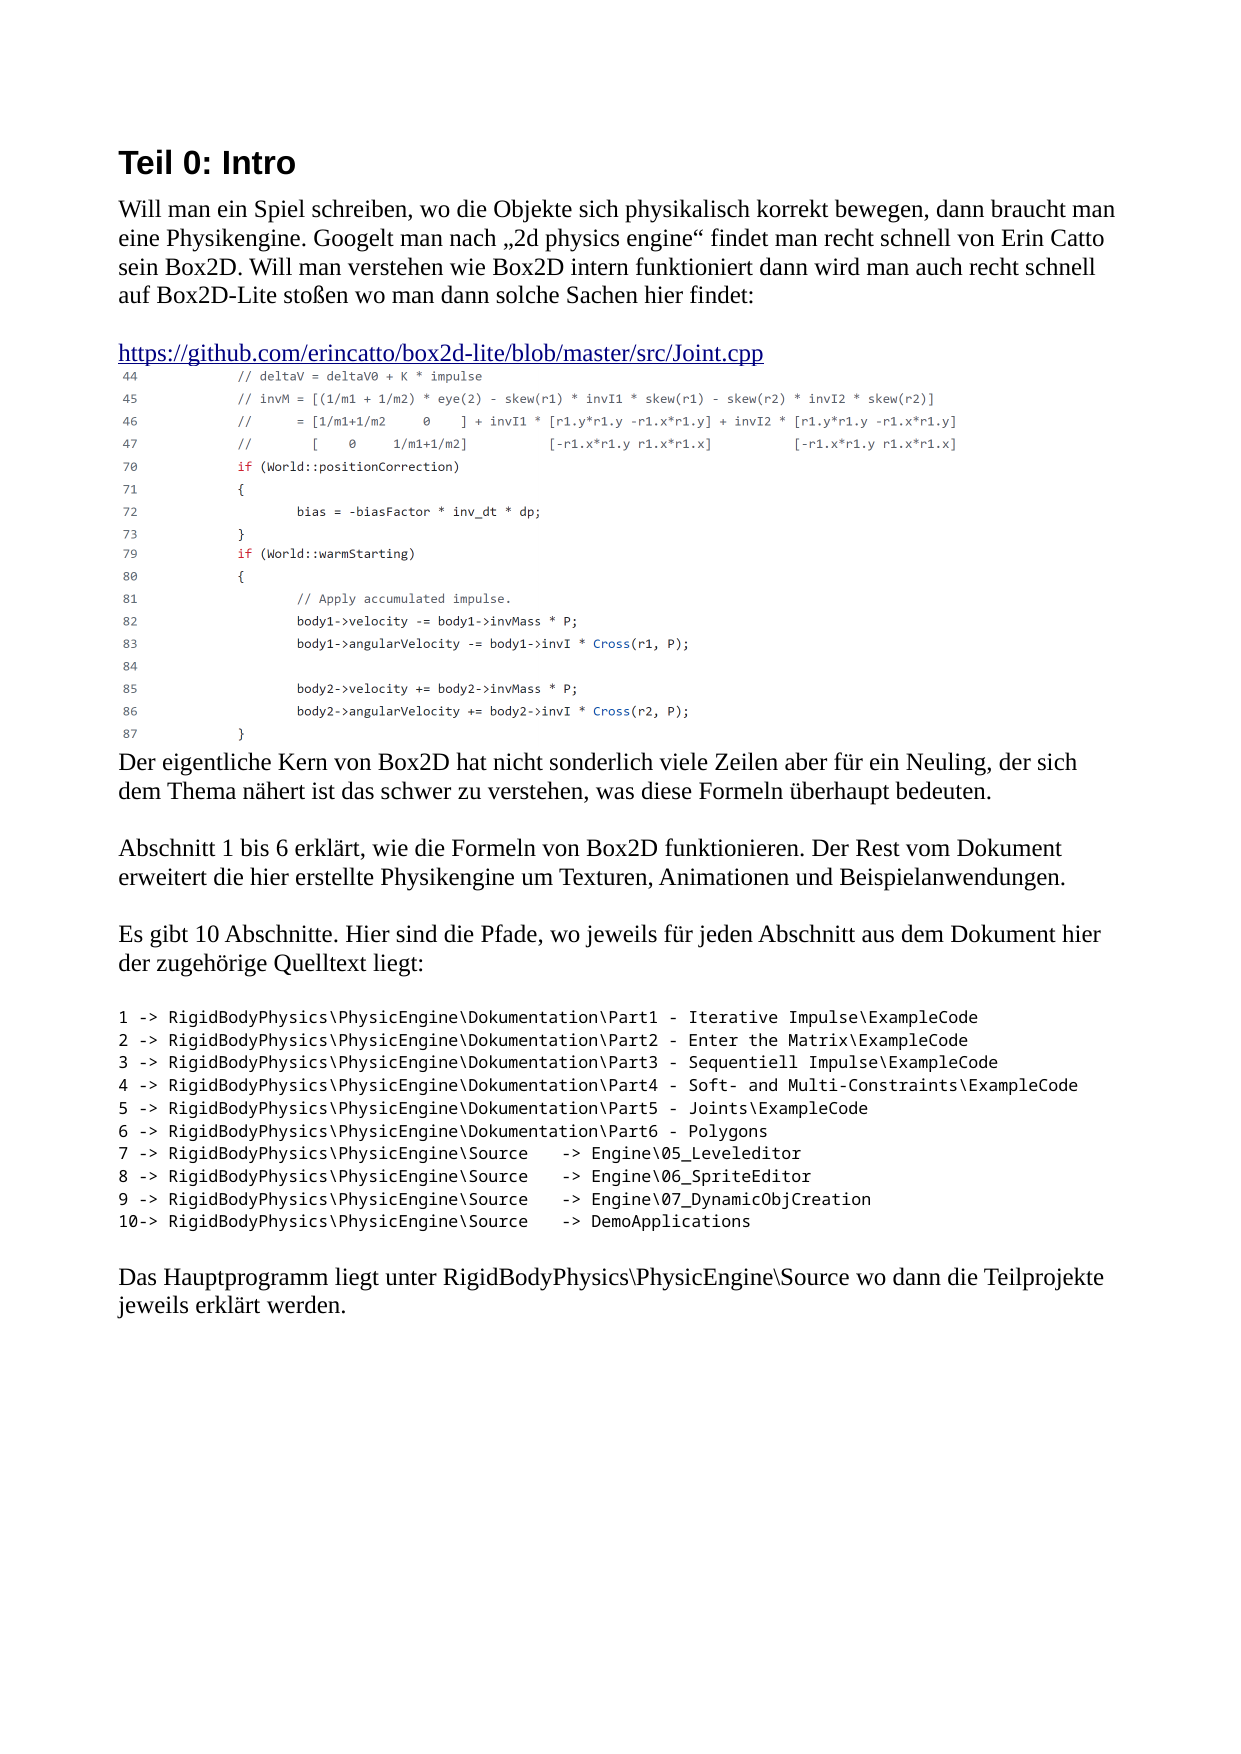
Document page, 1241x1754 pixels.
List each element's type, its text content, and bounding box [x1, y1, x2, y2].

text 8 -> RigidBodyPhysics\PhysicEngine\Source -> Engine\06_SpriteEditor [118, 1165, 1122, 1187]
text 9 -> RigidBodyPhysics\PhysicEngine\Source -> Engine\07_DynamicObjCreation [118, 1187, 1122, 1210]
text 6 -> RigidBodyPhysics\PhysicEngine\Dokumentation\Part6 - Polygons [118, 1119, 1122, 1142]
text Es gibt 10 Abschnitte. Hier sind die Pfade, wo jeweils für jeden Abschnitt aus dem Dokument hier der zugehörige Quelltext liegt: [118, 919, 1122, 977]
text Will man ein Spiel schreiben, wo die Objekte sich physikalisch korrekt bewegen, dann braucht man eine Physikengine. Googelt man nach „2d physics engine“ findet man recht schnell von Erin Catto sein Box2D. Will man verstehen wie Box2D intern funktioniert dann wird man auch recht schnell auf Box2D-Lite stoßen wo man dann solche Sachen hier findet: [118, 194, 1122, 309]
subtitle Teil 0: Intro [118, 143, 1122, 182]
text 2 -> RigidBodyPhysics\PhysicEngine\Dokumentation\Part2 - Enter the Matrix\ExampleCode [118, 1028, 1122, 1051]
text 10-> RigidBodyPhysics\PhysicEngine\Source -> DemoApplications [118, 1210, 1122, 1233]
text 1 -> RigidBodyPhysics\PhysicEngine\Dokumentation\Part1 - Iterative Impulse\ExampleCode [118, 1006, 1122, 1028]
text 3 -> RigidBodyPhysics\PhysicEngine\Dokumentation\Part3 - Sequentiell Impulse\ExampleCode [118, 1051, 1122, 1074]
text https://github.com/erincatto/box2d-lite/blob/master/src/Joint.cpp [118, 338, 1122, 367]
text 7 -> RigidBodyPhysics\PhysicEngine\Source -> Engine\05_Leveleditor [118, 1142, 1122, 1165]
picture [118, 366, 959, 747]
text 5 -> RigidBodyPhysics\PhysicEngine\Dokumentation\Part5 - Joints\ExampleCode [118, 1097, 1122, 1119]
text Abschnitt 1 bis 6 erklärt, wie die Formeln von Box2D funktionieren. Der Rest vom Dokument erweitert die hier erstellte Physikengine um Texturen, Animationen und Beispielanwendungen. [118, 833, 1122, 891]
text 4 -> RigidBodyPhysics\PhysicEngine\Dokumentation\Part4 - Soft- and Multi-Constraints\ExampleCode [118, 1074, 1122, 1097]
text Der eigentliche Kern von Box2D hat nicht sonderlich viele Zeilen aber für ein Neuling, der sich dem Thema nähert ist das schwer zu verstehen, was diese Formeln überhaupt bedeuten. [118, 367, 1122, 804]
text Das Hauptprogramm liegt unter RigidBodyPhysics\PhysicEngine\Source wo dann die Teilprojekte jeweils erklärt werden. [118, 1262, 1122, 1319]
